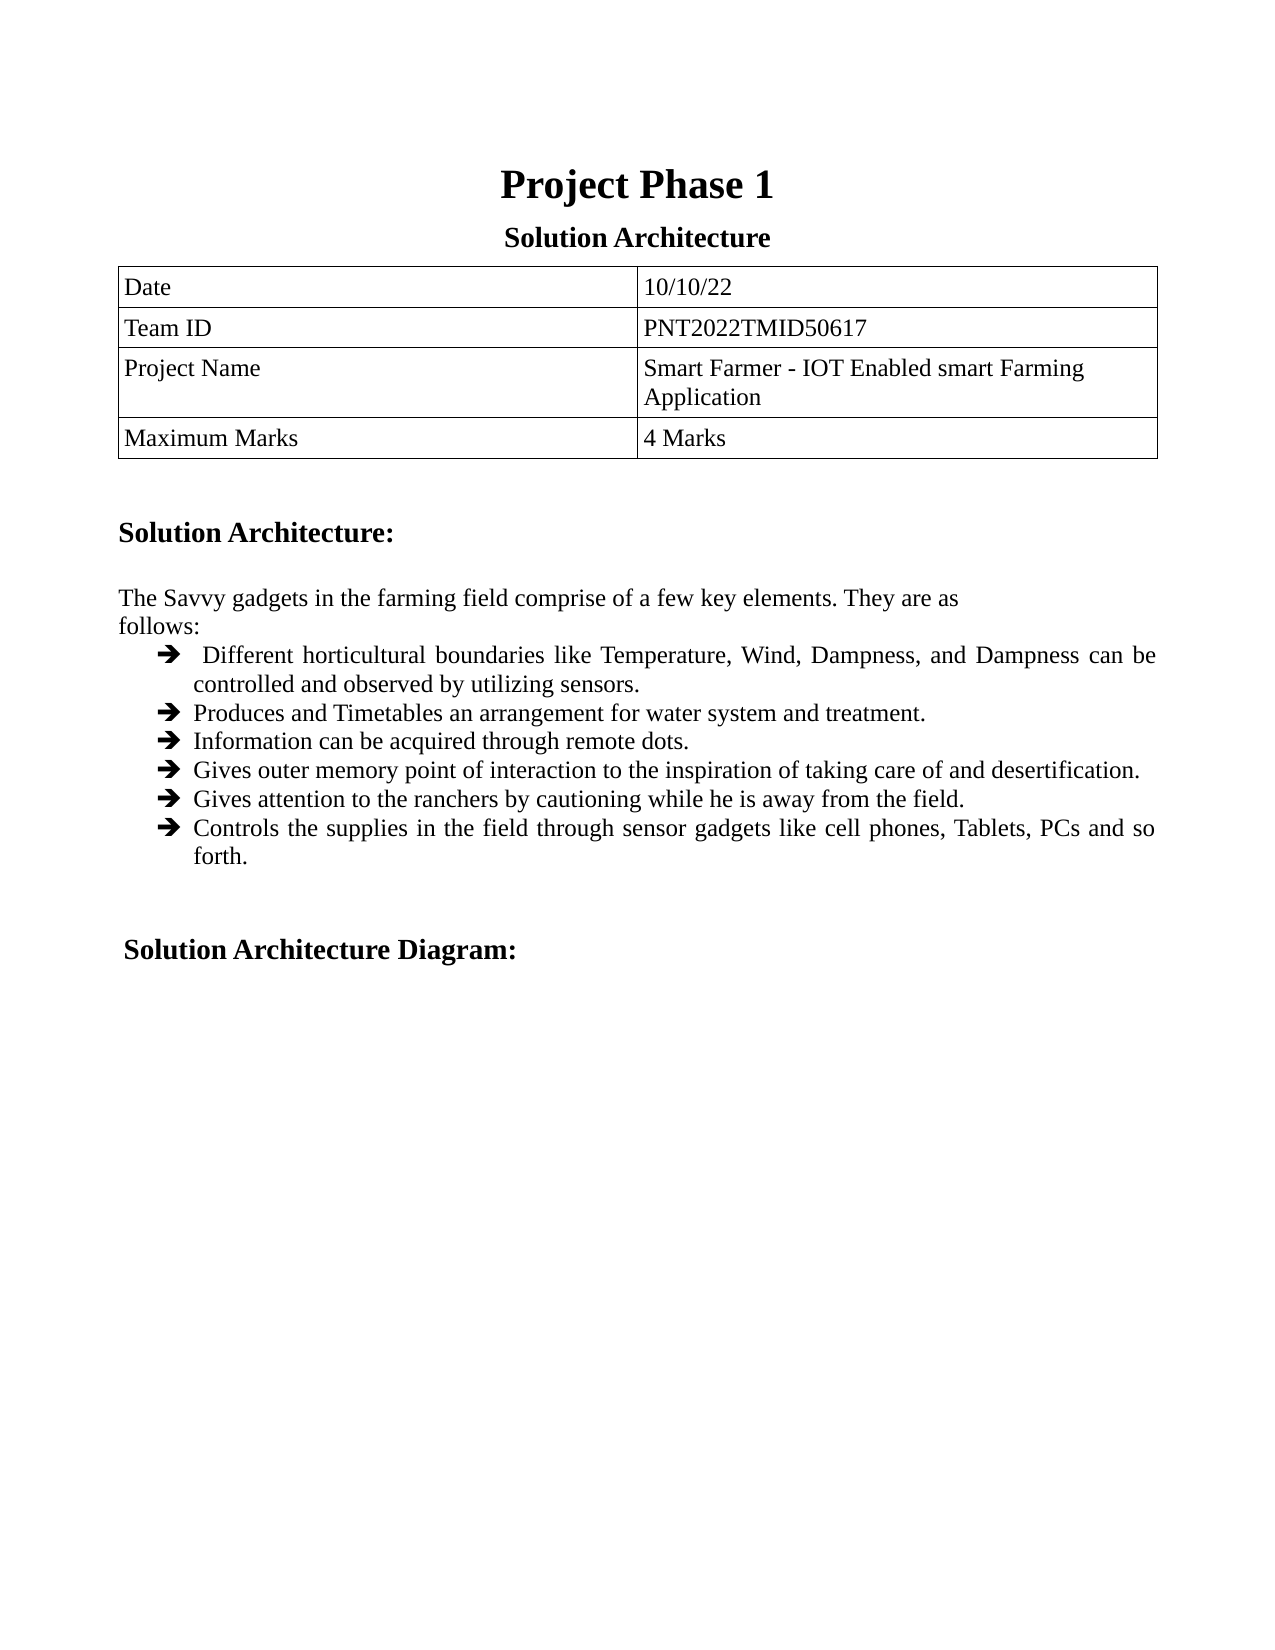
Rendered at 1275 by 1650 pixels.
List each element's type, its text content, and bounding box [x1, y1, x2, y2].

text follows: [118, 611, 1157, 640]
text Solution Architecture [118, 220, 1157, 253]
table_header 10/10/22 [638, 267, 1157, 307]
text The Savvy gadgets in the farming field comprise of a few key elements. They are as [118, 583, 1157, 611]
table_cell Smart Farmer - IOT Enabled smart Farming Application [638, 348, 1157, 417]
table_cell Maximum Marks [119, 418, 637, 457]
list Different horticultural boundaries like Temperature, Wind, Dampness, and Dampness can be controlled and observed by utilizing sensors. [156, 640, 1157, 698]
list Gives attention to the ranchers by cautioning while he is away from the field. [156, 784, 1157, 813]
text Project Phase 1 [118, 159, 1157, 207]
list Produces and Timetables an arrangement for water system and treatment. [156, 698, 1157, 726]
table_cell Team ID [119, 308, 637, 347]
list Information can be acquired through remote dots. [156, 726, 1157, 755]
table_cell PNT2022TMID50617 [638, 308, 1157, 347]
list Controls the supplies in the field through sensor gadgets like cell phones, Tablets, PCs and so forth. [156, 813, 1157, 870]
table_header Date [119, 267, 637, 307]
list Gives outer memory point of interaction to the inspiration of taking care of and desertification. [156, 755, 1157, 784]
table_cell Project Name [119, 348, 637, 417]
table_cell 4 Marks [638, 418, 1157, 457]
text Solution Architecture Diagram: [94, 932, 1157, 966]
text Solution Architecture: [118, 516, 1157, 549]
